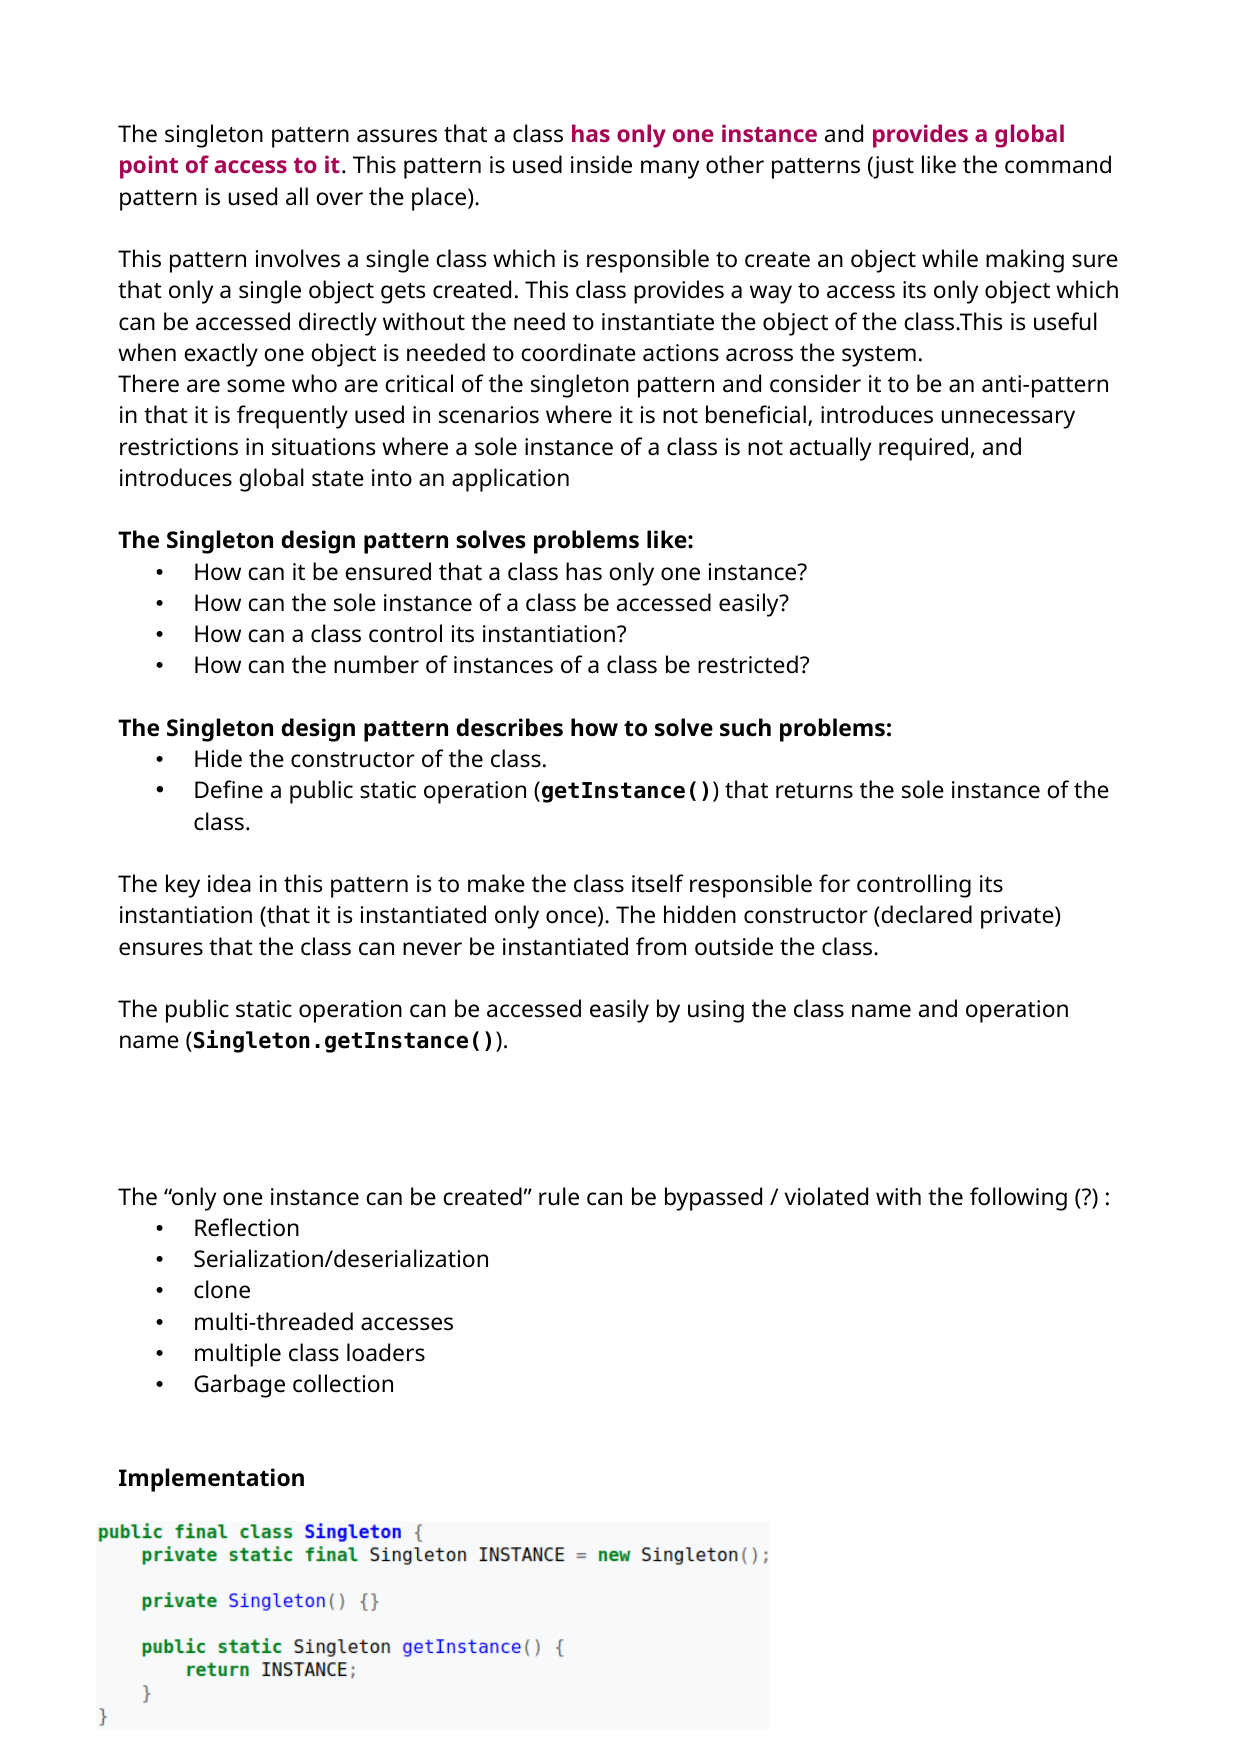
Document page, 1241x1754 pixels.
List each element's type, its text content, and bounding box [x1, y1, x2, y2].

text The “only one instance can be created” rule can be bypassed / violated with the following (?) : [118, 1181, 1122, 1212]
list Garbage collection [156, 1368, 1122, 1399]
text There are some who are critical of the singleton pattern and consider it to be an anti-pattern in that it is frequently used in scenarios where it is not beneficial, introduces unnecessary restrictions in situations where a sole instance of a class is not actually required, and introduces global state into an application [118, 368, 1122, 493]
list How can the sole instance of a class be accessed easily? [156, 587, 1122, 618]
text The key idea in this pattern is to make the class itself responsible for controlling its instantiation (that it is instantiated only once). The hidden constructor (declared private) ensures that the class can never be instantiated from outside the class. [118, 868, 1122, 962]
text The Singleton design pattern solves problems like: [118, 524, 1122, 556]
list How can it be ensured that a class has only one instance? [156, 556, 1122, 587]
list Hide the constructor of the class. [156, 743, 1122, 774]
list Define a public static operation (getInstance()) that returns the sole instance of the class. [156, 774, 1122, 837]
text The singleton pattern assures that a class has only one instance and provides a global point of access to it. This pattern is used inside many other patterns (just like the command pattern is used all over the place). [118, 118, 1122, 212]
list Reflection [156, 1212, 1122, 1243]
text This pattern involves a single class which is responsible to create an object while making sure that only a single object gets created. This class provides a way to access its only object which can be accessed directly without the need to instantiate the object of the class.This is useful when exactly one object is needed to coordinate actions across the system. [118, 243, 1122, 368]
list clone [156, 1274, 1122, 1306]
list How can a class control its instantiation? [156, 618, 1122, 649]
text The Singleton design pattern describes how to solve such problems: [118, 712, 1122, 743]
list multiple class loaders [156, 1337, 1122, 1368]
text The public static operation can be accessed easily by using the class name and operation name (Singleton.getInstance()). [118, 993, 1122, 1056]
list How can the number of instances of a class be restricted? [156, 649, 1122, 681]
list multi-threaded accesses [156, 1306, 1122, 1337]
text Implementation [118, 1462, 1122, 1493]
list Serialization/deserialization [156, 1243, 1122, 1274]
picture [95, 1521, 770, 1729]
